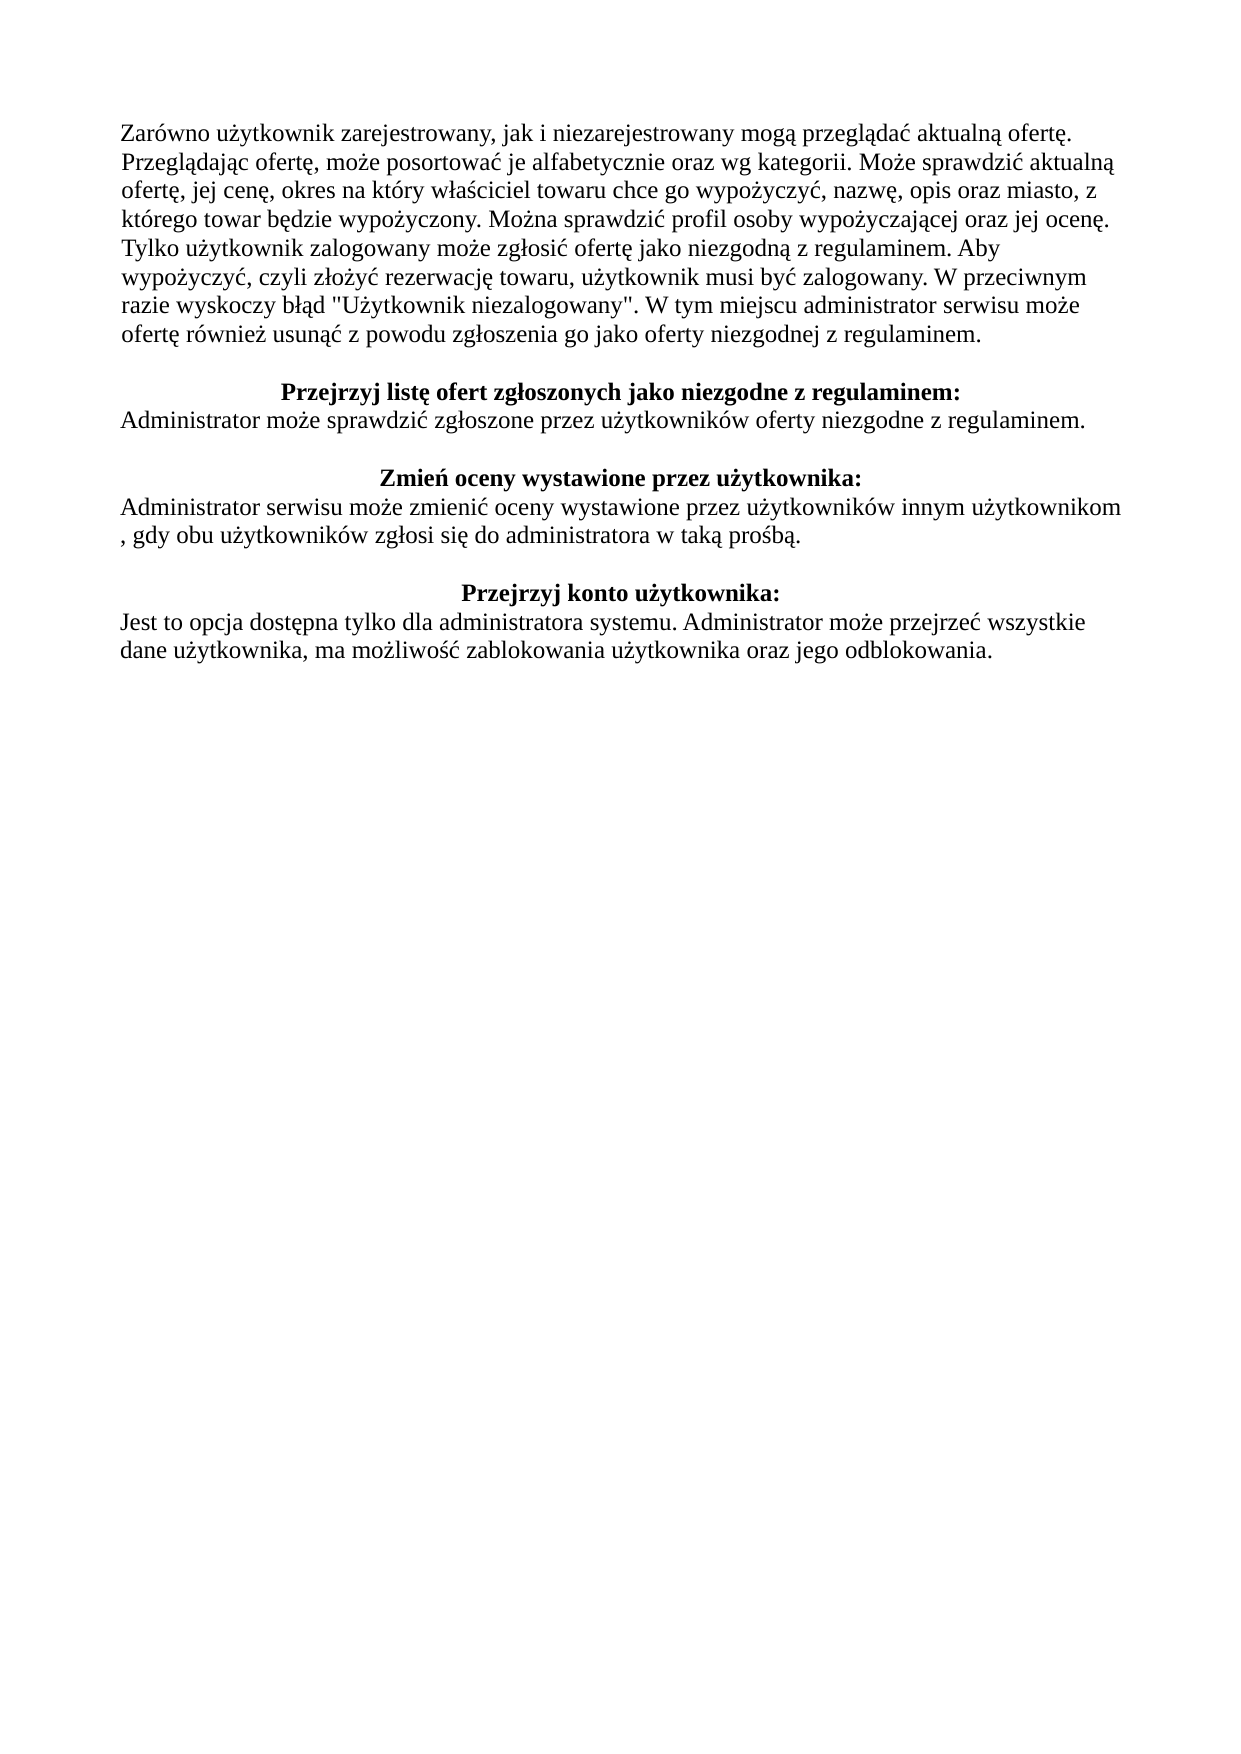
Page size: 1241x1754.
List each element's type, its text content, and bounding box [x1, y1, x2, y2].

text Przejrzyj listę ofert zgłoszonych jako niezgodne z regulaminem: [120, 377, 1122, 406]
text Jest to opcja dostępna tylko dla administratora systemu. Administrator może przejrzeć wszystkie dane użytkownika, ma możliwość zablokowania użytkownika oraz jego odblokowania. [120, 607, 1122, 664]
text Zarówno użytkownik zarejestrowany, jak i niezarejestrowany mogą przeglądać aktualną ofertę. Przeglądając ofertę, może posortować je alfabetycznie oraz wg kategorii. Może sprawdzić aktualną ofertę, jej cenę, okres na który właściciel towaru chce go wypożyczyć, nazwę, opis oraz miasto, z którego towar będzie wypożyczony. Można sprawdzić profil osoby wypożyczającej oraz jej ocenę. Tylko użytkownik zalogowany może zgłosić ofertę jako niezgodną z regulaminem. Aby wypożyczyć, czyli złożyć rezerwację towaru, użytkownik musi być zalogowany. W przeciwnym razie wyskoczy błąd "Użytkownik niezalogowany". W tym miejscu administrator serwisu może ofertę również usunąć z powodu zgłoszenia go jako oferty niezgodnej z regulaminem. [120, 118, 1122, 348]
text Zmień oceny wystawione przez użytkownika: [120, 463, 1122, 492]
text Przejrzyj konto użytkownika: [120, 578, 1122, 607]
text Administrator serwisu może zmienić oceny wystawione przez użytkowników innym użytkownikom , gdy obu użytkowników zgłosi się do administratora w taką prośbą. [120, 492, 1122, 549]
text Administrator może sprawdzić zgłoszone przez użytkowników oferty niezgodne z regulaminem. [120, 406, 1122, 434]
